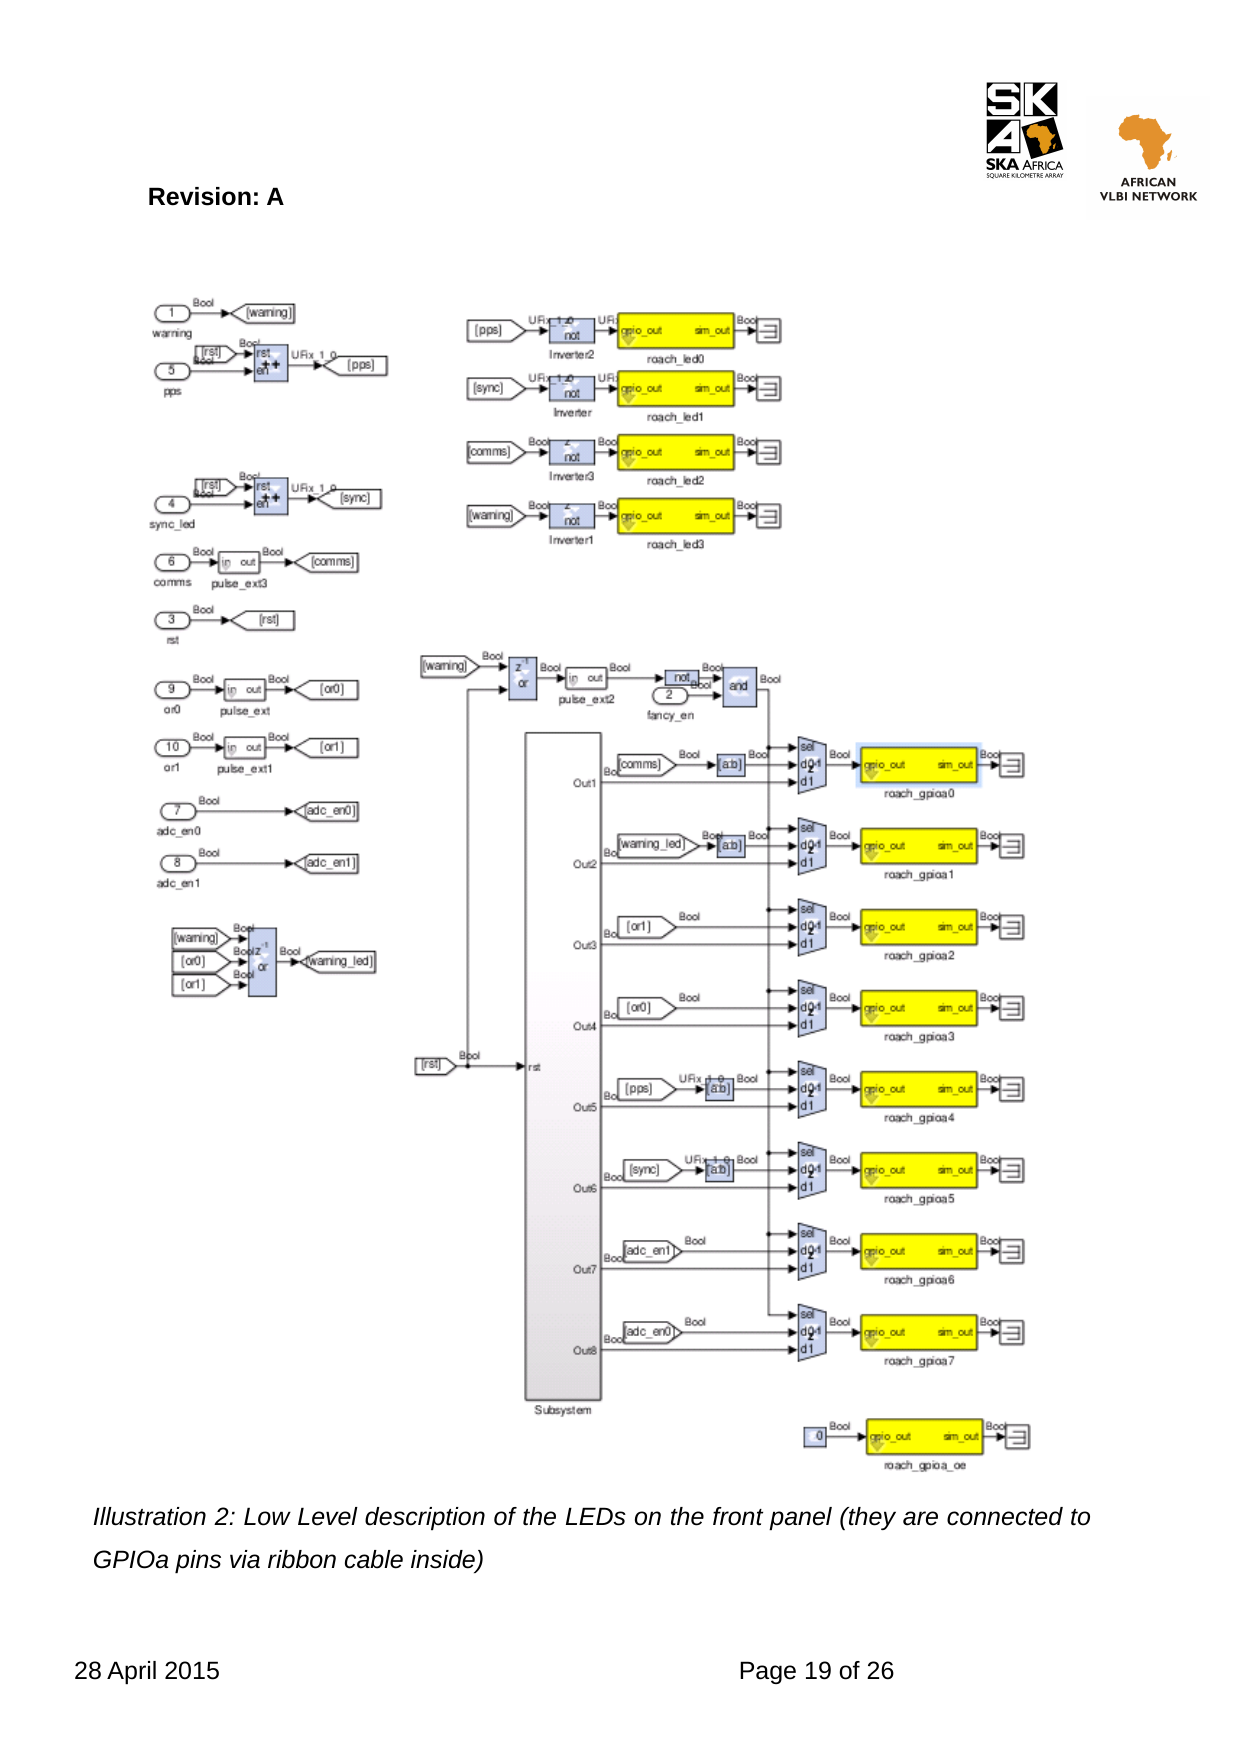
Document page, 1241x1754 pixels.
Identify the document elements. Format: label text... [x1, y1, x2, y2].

picture [983, 80, 1067, 181]
picture [1086, 96, 1211, 220]
picture [92, 285, 1096, 1488]
text Illustration 2: Low Level description of the LEDs on the front panel (they are connected to GPIOa pins via ribbon cable inside) [93, 1488, 1096, 1573]
